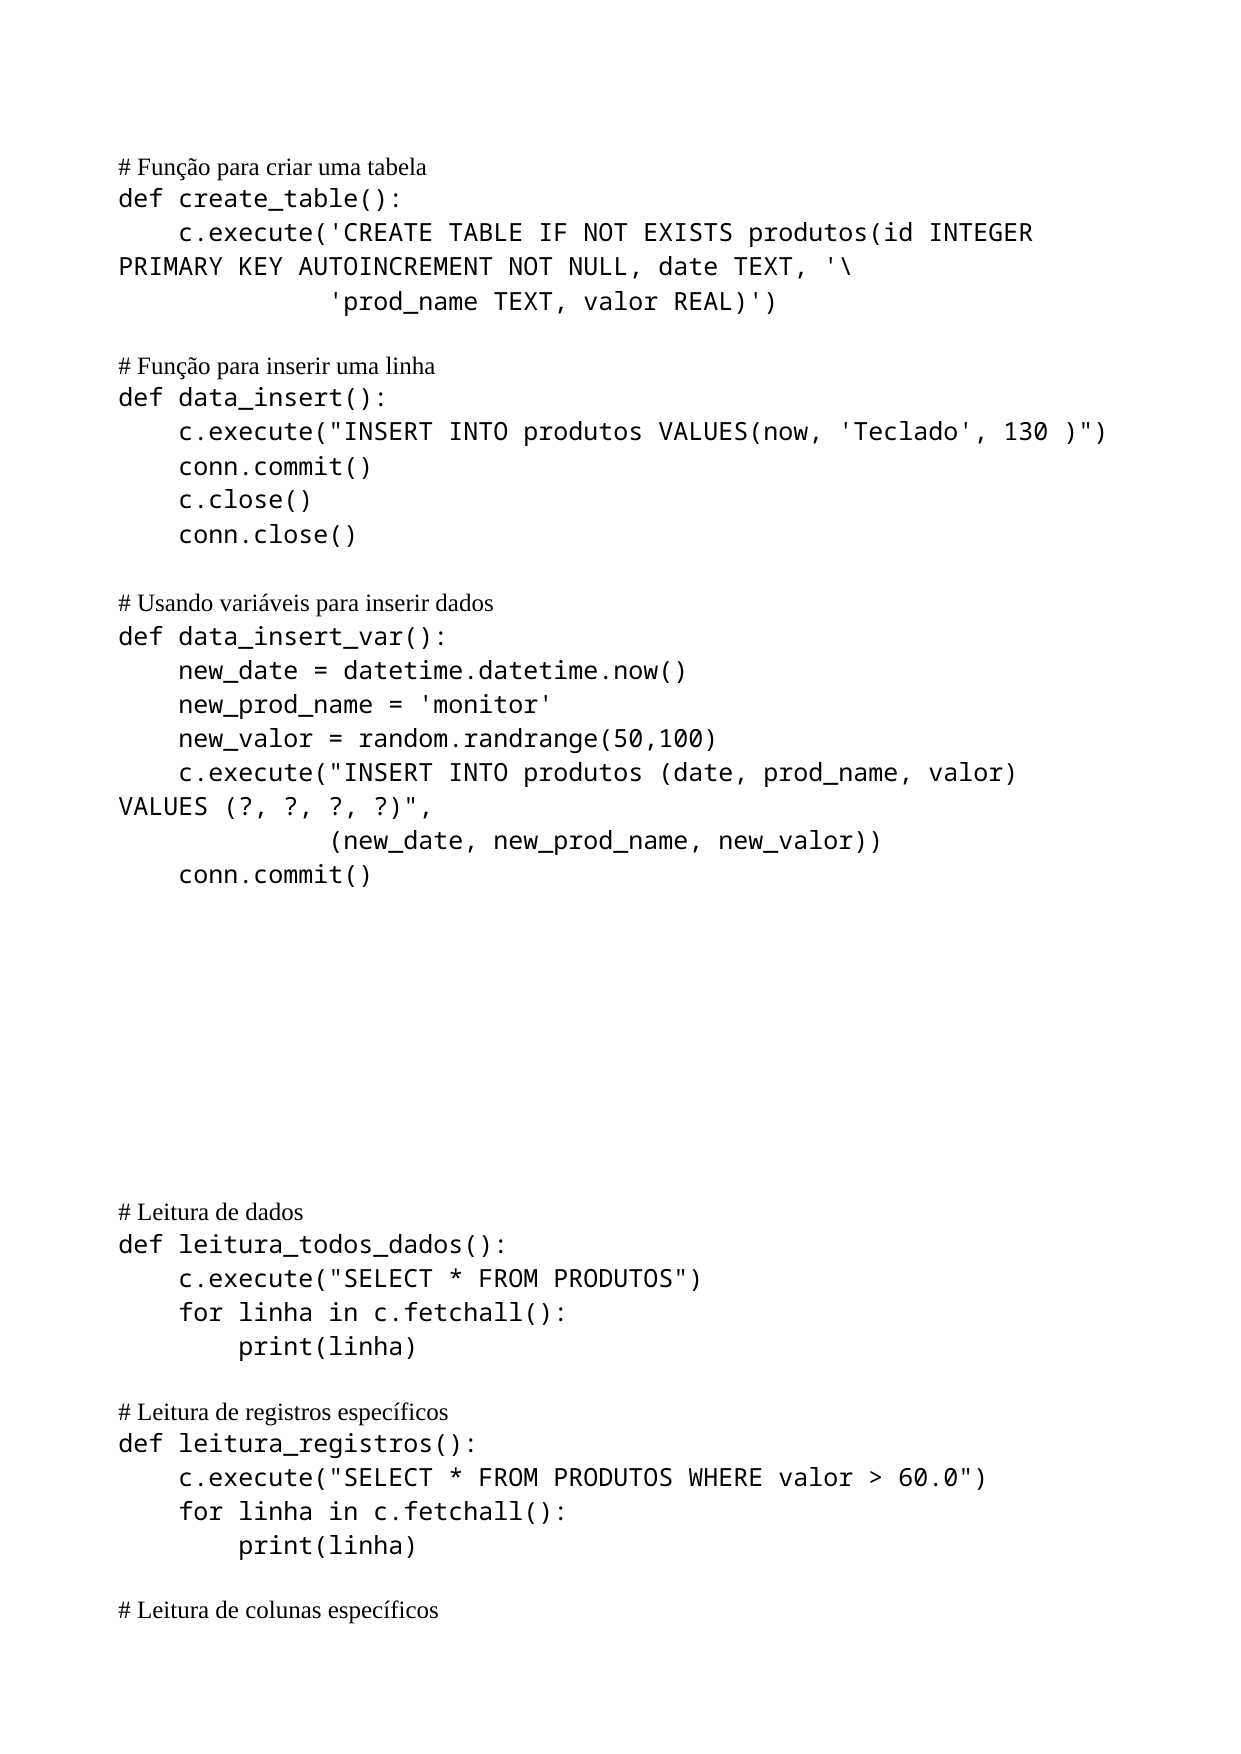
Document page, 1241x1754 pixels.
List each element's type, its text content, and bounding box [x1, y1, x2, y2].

text # Função para criar uma tabela [118, 152, 1122, 181]
text (new_date, new_prod_name, new_valor)) [118, 823, 1122, 857]
text new_date = datetime.datetime.now() [118, 652, 1122, 687]
text def create_table(): [118, 181, 1122, 215]
text conn.close() [118, 516, 1122, 550]
text conn.commit() [118, 448, 1122, 482]
text # Leitura de colunas específicos [118, 1596, 1122, 1624]
text c.execute("INSERT INTO produtos (date, prod_name, valor) VALUES (?, ?, ?, ?)", [118, 755, 1122, 823]
text # Função para inserir uma linha [118, 351, 1122, 380]
text c.execute("SELECT * FROM PRODUTOS WHERE valor > 60.0") [118, 1459, 1122, 1493]
text c.execute("SELECT * FROM PRODUTOS") [118, 1260, 1122, 1294]
text for linha in c.fetchall(): [118, 1294, 1122, 1328]
text print(linha) [118, 1527, 1122, 1562]
text def leitura_registros(): [118, 1425, 1122, 1459]
text # Usando variáveis para inserir dados [118, 584, 1122, 618]
text for linha in c.fetchall(): [118, 1493, 1122, 1527]
text new_prod_name = 'monitor' [118, 687, 1122, 721]
text def leitura_todos_dados(): [118, 1226, 1122, 1260]
text print(linha) [118, 1328, 1122, 1362]
text def data_insert(): [118, 380, 1122, 414]
text c.execute("INSERT INTO produtos VALUES(now, 'Teclado', 130 )") [118, 414, 1122, 448]
text conn.commit() [118, 857, 1122, 891]
text # Leitura de registros específicos [118, 1397, 1122, 1425]
text 'prod_name TEXT, valor REAL)') [118, 283, 1122, 317]
text c.execute('CREATE TABLE IF NOT EXISTS produtos(id INTEGER PRIMARY KEY AUTOINCREMENT NOT NULL, date TEXT, '\ [118, 215, 1122, 283]
text def data_insert_var(): [118, 618, 1122, 652]
text c.close() [118, 482, 1122, 516]
text # Leitura de dados [118, 1197, 1122, 1226]
text new_valor = random.randrange(50,100) [118, 721, 1122, 755]
